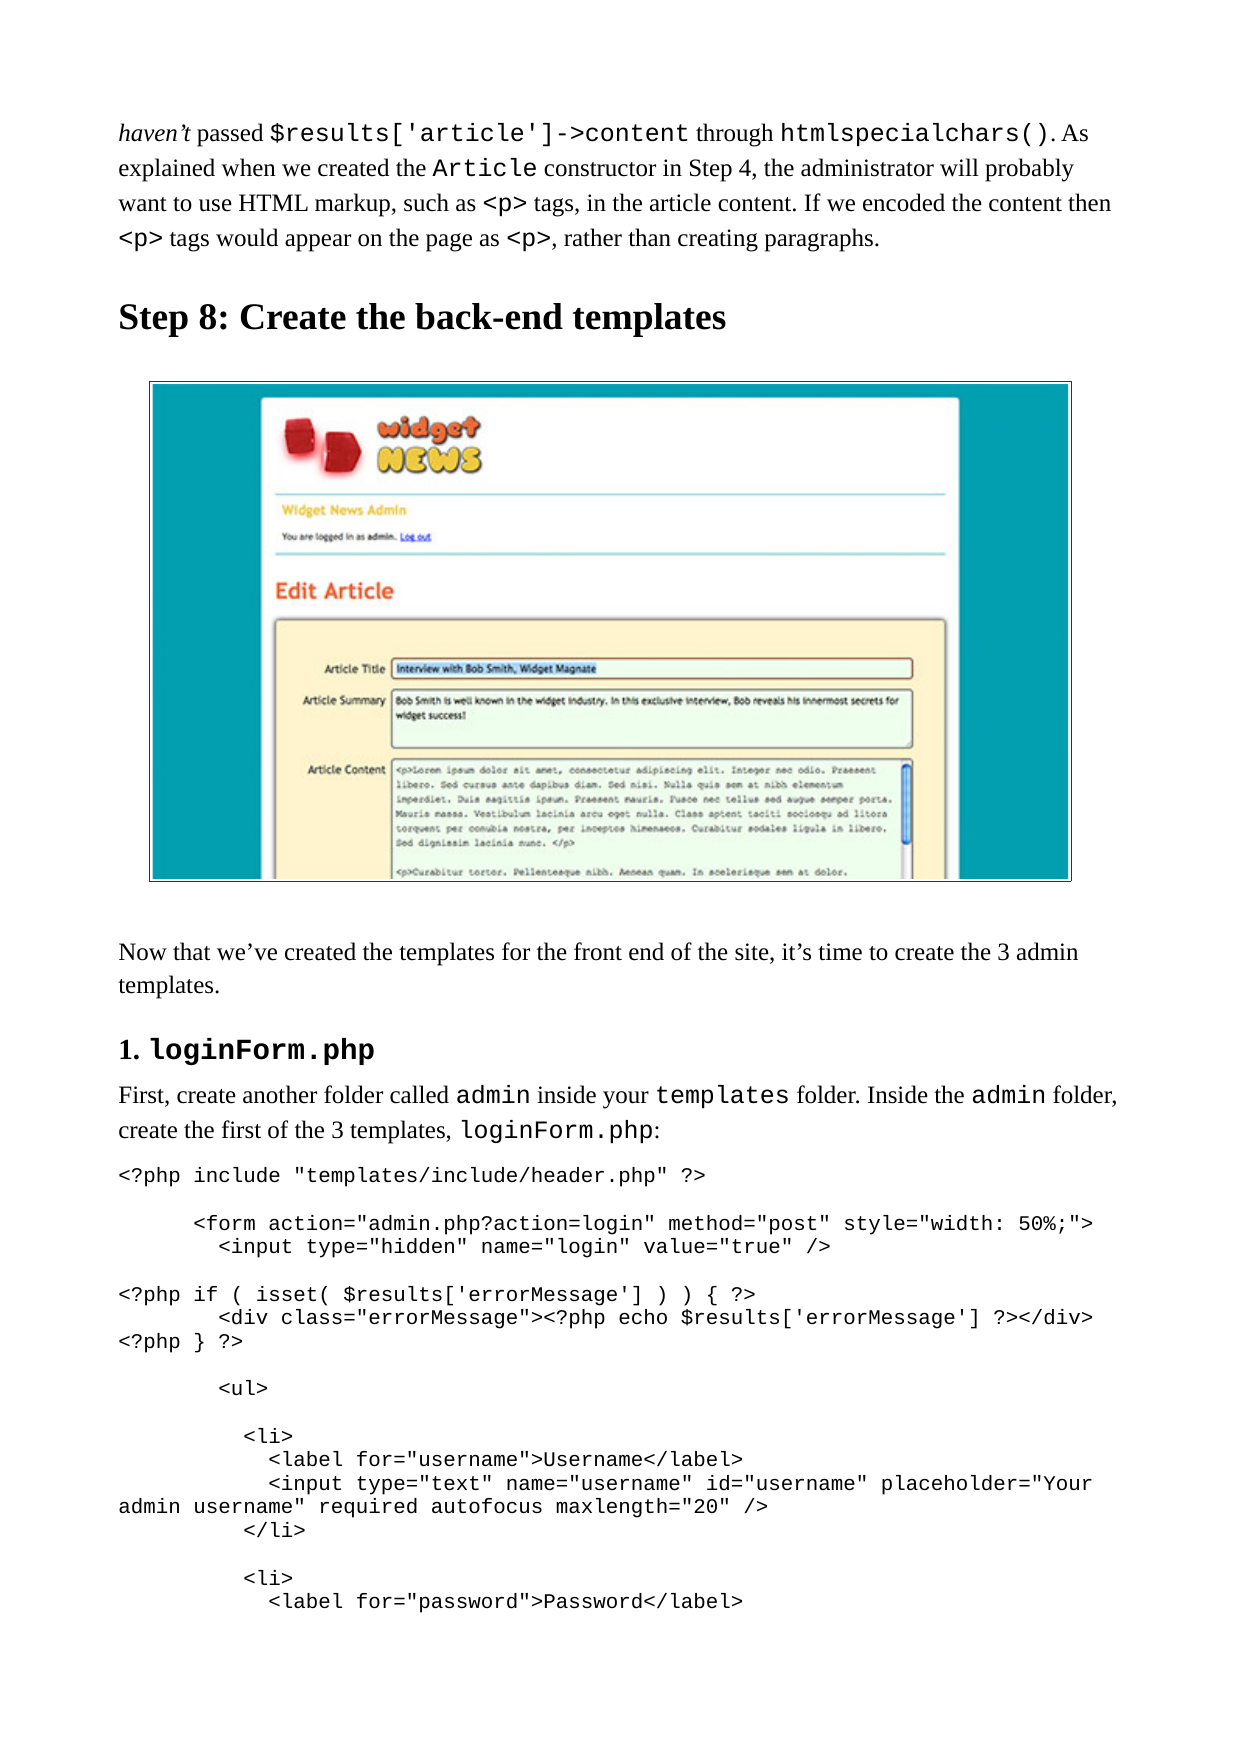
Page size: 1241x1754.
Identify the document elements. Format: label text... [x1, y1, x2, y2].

text <label for="password">Password</label> [118, 1591, 1122, 1615]
text </li> [118, 1520, 1122, 1544]
text <?php if ( isset( $results['errorMessage'] ) ) { ?> [118, 1284, 1122, 1307]
text <li> [118, 1426, 1122, 1449]
text First, create another folder called admin inside your templates folder. Inside the admin folder, create the first of the 3 templates, loginForm.php: [118, 1080, 1122, 1146]
picture [152, 384, 1069, 879]
subtitle Step 8: Create the back-end templates [118, 294, 1122, 337]
text <input type="hidden" name="login" value="true" /> [118, 1236, 1122, 1260]
text <form action="admin.php?action=login" method="post" style="width: 50%;"> [118, 1213, 1122, 1236]
subtitle 1. loginForm.php [118, 1032, 1122, 1068]
text <div class="errorMessage"><?php echo $results['errorMessage'] ?></div> [118, 1307, 1122, 1331]
text <?php include "templates/include/header.php" ?> [118, 1166, 1122, 1189]
text <label for="username">Username</label> [118, 1449, 1122, 1473]
text <?php } ?> [118, 1331, 1122, 1355]
text Now that we’ve created the templates for the front end of the site, it’s time to create the 3 admin templates. [118, 937, 1122, 998]
text <li> [118, 1567, 1122, 1591]
text haven’t passed $results['article']->content through htmlspecialchars(). As explained when we created the Article constructor in Step 4, the administrator will probably want to use HTML markup, such as <p> tags, in the article content. If we encoded the content then <p> tags would appear on the page as <p>, rather than creating paragraphs. [118, 118, 1122, 254]
text <input type="text" name="username" id="username" placeholder="Your admin username" required autofocus maxlength="20" /> [118, 1473, 1122, 1520]
text <ul> [118, 1378, 1122, 1402]
